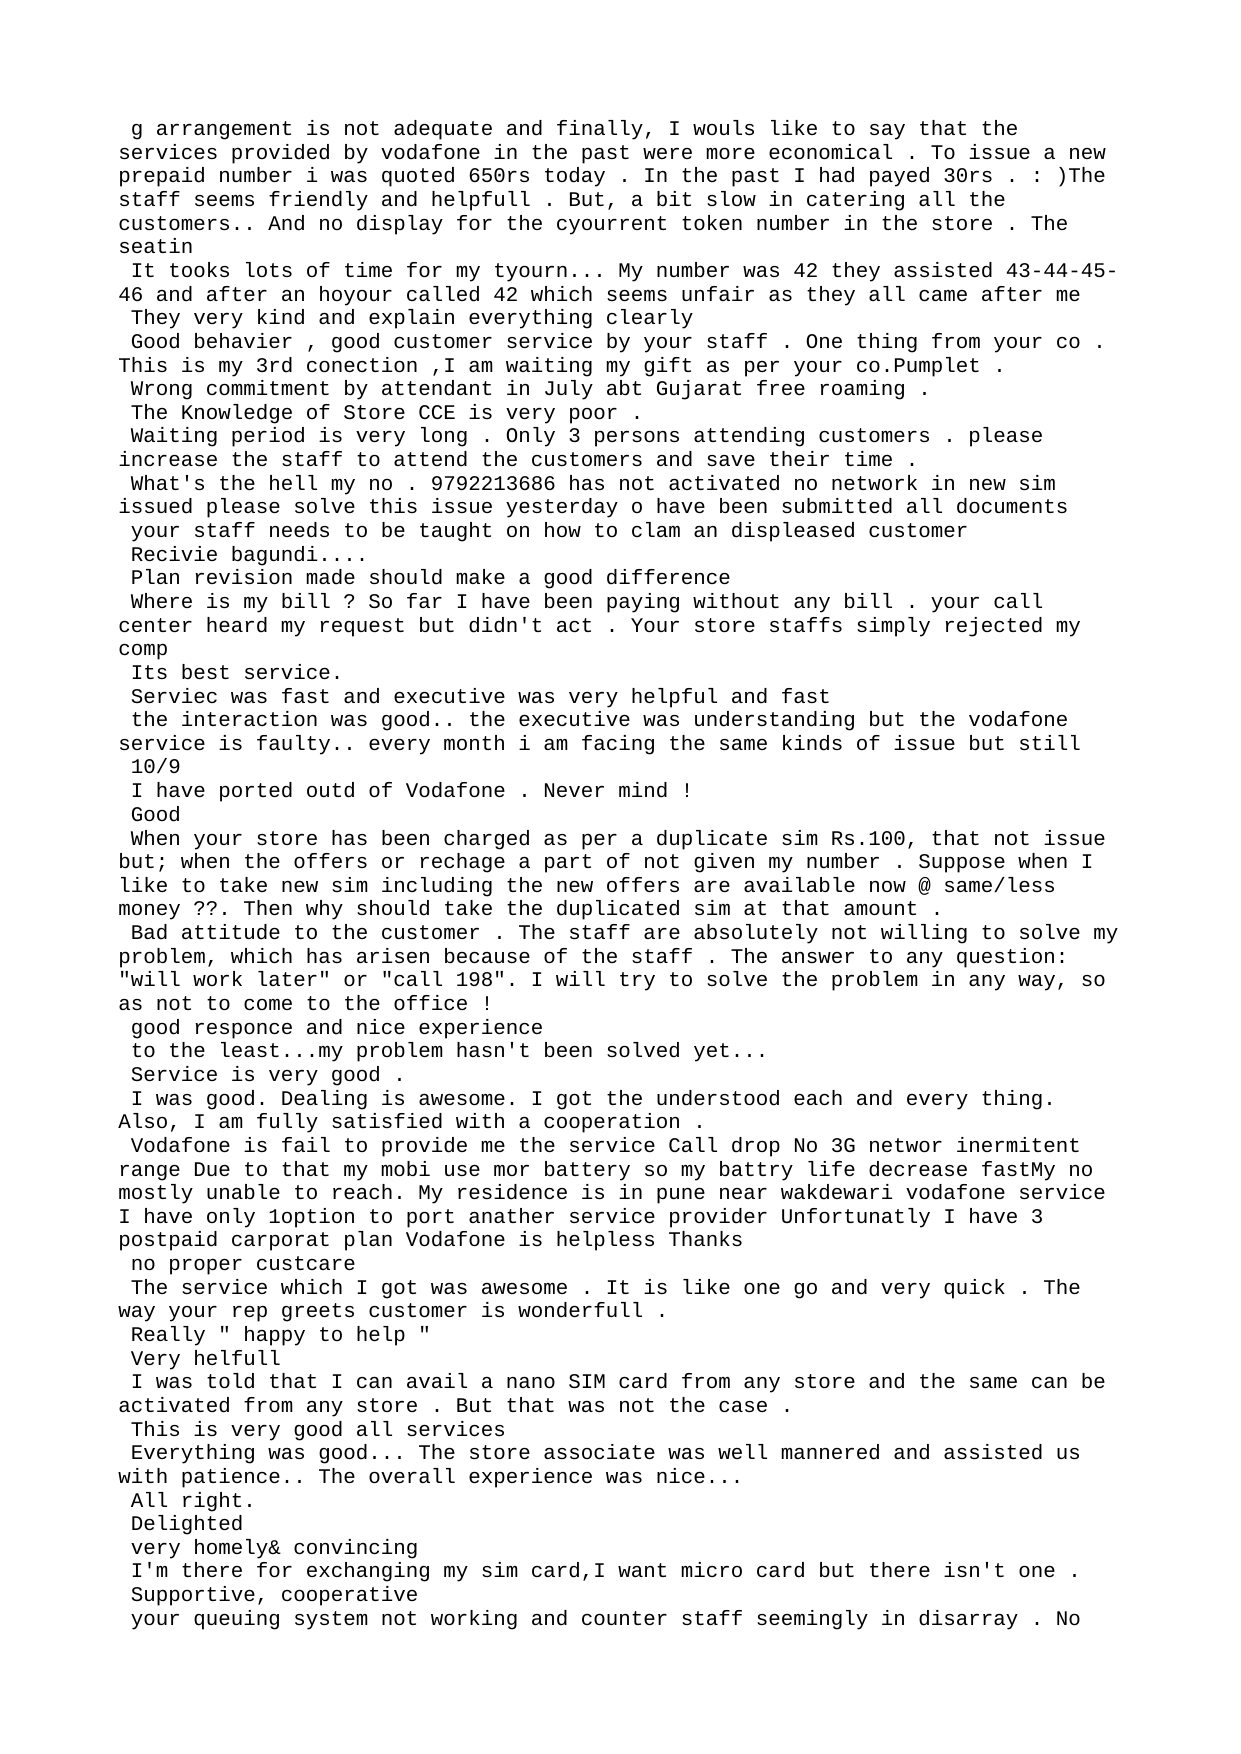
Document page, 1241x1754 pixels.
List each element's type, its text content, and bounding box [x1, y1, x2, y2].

text They very kind and explain everything clearly [118, 307, 1122, 331]
text g arrangement is not adequate and finally, I wouls like to say that the services provided by vodafone in the past were more economical . To issue a new prepaid number i was quoted 650rs today . In the past I had payed 30rs . : )The staff seems friendly and helpfull . But, a bit slow in catering all the customers.. And no display for the cyourrent token number in the store . The seatin [118, 118, 1122, 260]
text very homely& convincing [118, 1537, 1122, 1561]
text The Knowledge of Store CCE is very poor . [118, 402, 1122, 426]
text Serviec was fast and executive was very helpful and fast [118, 686, 1122, 709]
text When your store has been charged as per a duplicate sim Rs.100, that not issue but; when the offers or rechage a part of not given my number . Suppose when I like to take new sim including the new offers are available now @ same/less money ??. Then why should take the duplicated sim at that amount . [118, 827, 1122, 922]
text good responce and nice experience [118, 1017, 1122, 1040]
text Good behavier , good customer service by your staff . One thing from your co . This is my 3rd conection ,I am waiting my gift as per your co.Pumplet . [118, 331, 1122, 378]
text Wrong commitment by attendant in July abt Gujarat free roaming . [118, 378, 1122, 402]
text The service which I got was awesome . It is like one go and very quick . The way your rep greets customer is wonderfull . [118, 1277, 1122, 1324]
text Service is very good . [118, 1064, 1122, 1088]
text Supportive, cooperative [118, 1584, 1122, 1608]
text the interaction was good.. the executive was understanding but the vodafone service is faulty.. every month i am facing the same kinds of issue but still [118, 709, 1122, 757]
text Waiting period is very long . Only 3 persons attending customers . please increase the staff to attend the customers and save their time . [118, 426, 1122, 473]
text Where is my bill ? So far I have been paying without any bill . your call center heard my request but didn't act . Your store staffs simply rejected my comp [118, 591, 1122, 662]
text Delighted [118, 1513, 1122, 1537]
text I was good. Dealing is awesome. I got the understood each and every thing. Also, I am fully satisfied with a cooperation . [118, 1088, 1122, 1135]
text Bad attitude to the customer . The staff are absolutely not willing to solve my problem, which has arisen because of the staff . The answer to any question: "will work later" or "call 198". I will try to solve the problem in any way, so as not to come to the office ! [118, 922, 1122, 1017]
text I have ported outd of Vodafone . Never mind ! [118, 780, 1122, 804]
text Recivie bagundi.... [118, 544, 1122, 567]
text I'm there for exchanging my sim card,I want micro card but there isn't one . [118, 1561, 1122, 1584]
text Everything was good... The store associate was well mannered and assisted us with patience.. The overall experience was nice... [118, 1442, 1122, 1489]
text Its best service. [118, 662, 1122, 686]
text no proper custcare [118, 1253, 1122, 1277]
text to the least...my problem hasn't been solved yet... [118, 1040, 1122, 1064]
text Vodafone is fail to provide me the service Call drop No 3G networ inermitent range Due to that my mobi use mor battery so my battry life decrease fastMy no mostly unable to reach. My residence is in pune near wakdewari vodafone service I have only 1option to port anather service provider Unfortunatly I have 3 postpaid carporat plan Vodafone is helpless Thanks [118, 1135, 1122, 1253]
text It tooks lots of time for my tyourn... My number was 42 they assisted 43-44-45-46 and after an hoyour called 42 which seems unfair as they all came after me [118, 260, 1122, 307]
text your staff needs to be taught on how to clam an displeased customer [118, 520, 1122, 544]
text What's the hell my no . 9792213686 has not activated no network in new sim issued please solve this issue yesterday o have been submitted all documents [118, 473, 1122, 520]
text your queuing system not working and counter staff seemingly in disarray . No [118, 1608, 1122, 1631]
text Very helfull [118, 1348, 1122, 1371]
text Plan revision made should make a good difference [118, 567, 1122, 591]
text Really " happy to help " [118, 1324, 1122, 1348]
text 10/9 [118, 757, 1122, 780]
text Good [118, 804, 1122, 827]
text All right. [118, 1489, 1122, 1513]
text This is very good all services [118, 1419, 1122, 1442]
text I was told that I can avail a nano SIM card from any store and the same can be activated from any store . But that was not the case . [118, 1371, 1122, 1419]
